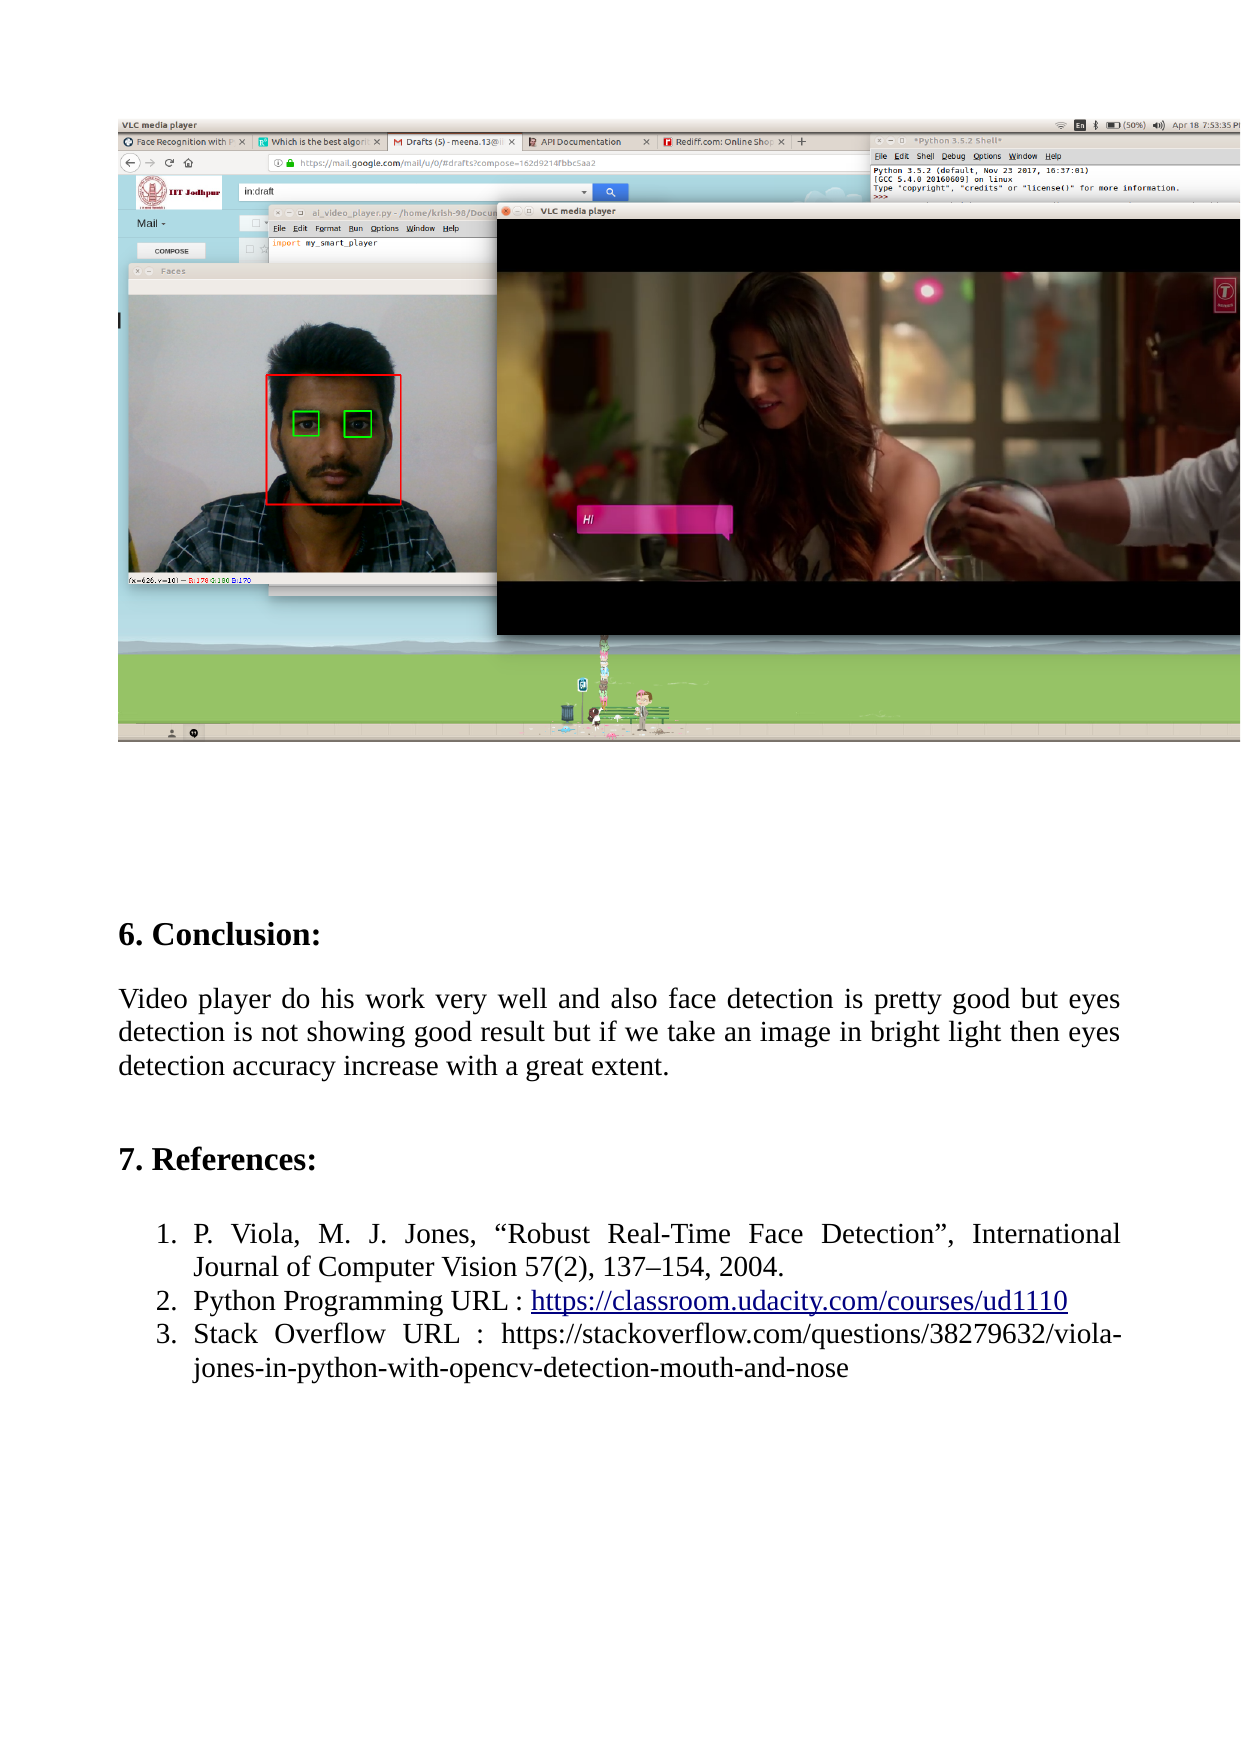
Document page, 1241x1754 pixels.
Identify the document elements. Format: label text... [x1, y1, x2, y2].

list P. Viola, M. J. Jones, “Robust Real-Time Face Detection”, International Journal of Computer Vision 57(2), 137–154, 2004. [156, 1216, 1122, 1283]
text Video player do his work very well and also face detection is pretty good but eyes detection is not showing good result but if we take an image in bright light then eyes detection accuracy increase with a great extent. [118, 981, 1122, 1082]
text 6. Conclusion: [118, 914, 1122, 952]
picture [118, 118, 1241, 742]
list Stack Overflow URL : https://stackoverflow.com/questions/38279632/viola-jones-in-python-with-opencv-detection-mouth-and-nose [156, 1316, 1122, 1383]
text 7. References: [118, 1139, 1122, 1177]
list Python Programming URL : https://classroom.udacity.com/courses/ud1110 [156, 1283, 1122, 1316]
